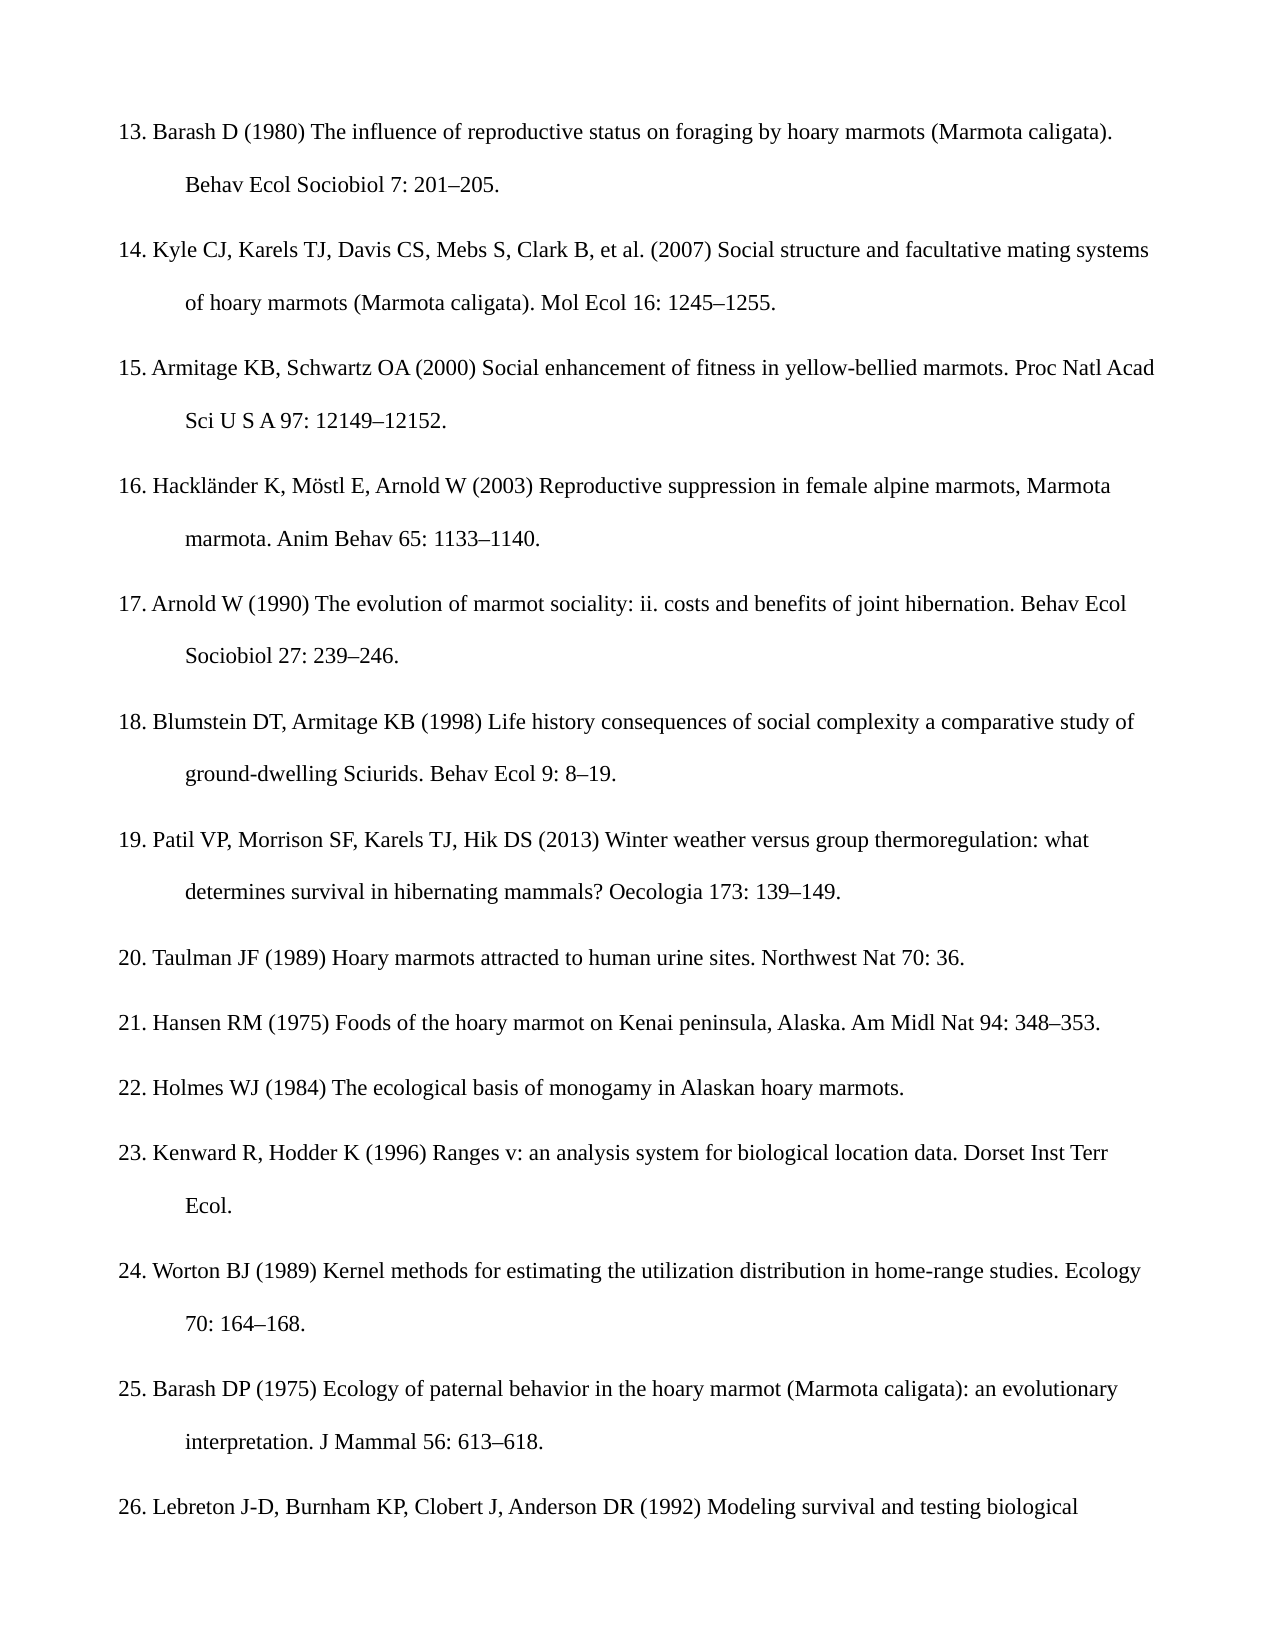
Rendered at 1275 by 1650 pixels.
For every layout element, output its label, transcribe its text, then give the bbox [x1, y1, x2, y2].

text 24. Worton BJ (1989) Kernel methods for estimating the utilization distribution in home-range studies. Ecology 70: 164–168. [118, 1257, 1157, 1336]
text 19. Patil VP, Morrison SF, Karels TJ, Hik DS (2013) Winter weather versus group thermoregulation: what determines survival in hibernating mammals? Oecologia 173: 139–149. [118, 826, 1157, 905]
text 22. Holmes WJ (1984) The ecological basis of monogamy in Alaskan hoary marmots. [118, 1074, 1157, 1100]
text 13. Barash D (1980) The influence of reproductive status on foraging by hoary marmots (Marmota caligata). Behav Ecol Sociobiol 7: 201–205. [118, 118, 1157, 197]
text 23. Kenward R, Hodder K (1996) Ranges v: an analysis system for biological location data. Dorset Inst Terr Ecol. [118, 1139, 1157, 1218]
text 18. Blumstein DT, Armitage KB (1998) Life history consequences of social complexity a comparative study of ground-dwelling Sciurids. Behav Ecol 9: 8–19. [118, 708, 1157, 787]
text 25. Barash DP (1975) Ecology of paternal behavior in the hoary marmot (Marmota caligata): an evolutionary interpretation. J Mammal 56: 613–618. [118, 1375, 1157, 1454]
text 17. Arnold W (1990) The evolution of marmot sociality: ii. costs and benefits of joint hibernation. Behav Ecol Sociobiol 27: 239–246. [118, 590, 1157, 669]
text 14. Kyle CJ, Karels TJ, Davis CS, Mebs S, Clark B, et al. (2007) Social structure and facultative mating systems of hoary marmots (Marmota caligata). Mol Ecol 16: 1245–1255. [118, 236, 1157, 315]
text 15. Armitage KB, Schwartz OA (2000) Social enhancement of fitness in yellow-bellied marmots. Proc Natl Acad Sci U S A 97: 12149–12152. [118, 354, 1157, 433]
text 21. Hansen RM (1975) Foods of the hoary marmot on Kenai peninsula, Alaska. Am Midl Nat 94: 348–353. [118, 1009, 1157, 1035]
text 16. Hackländer K, Möstl E, Arnold W (2003) Reproductive suppression in female alpine marmots, Marmota marmota. Anim Behav 65: 1133–1140. [118, 472, 1157, 551]
text 26. Lebreton J-D, Burnham KP, Clobert J, Anderson DR (1992) Modeling survival and testing biological [118, 1493, 1157, 1519]
text 20. Taulman JF (1989) Hoary marmots attracted to human urine sites. Northwest Nat 70: 36. [118, 943, 1157, 970]
